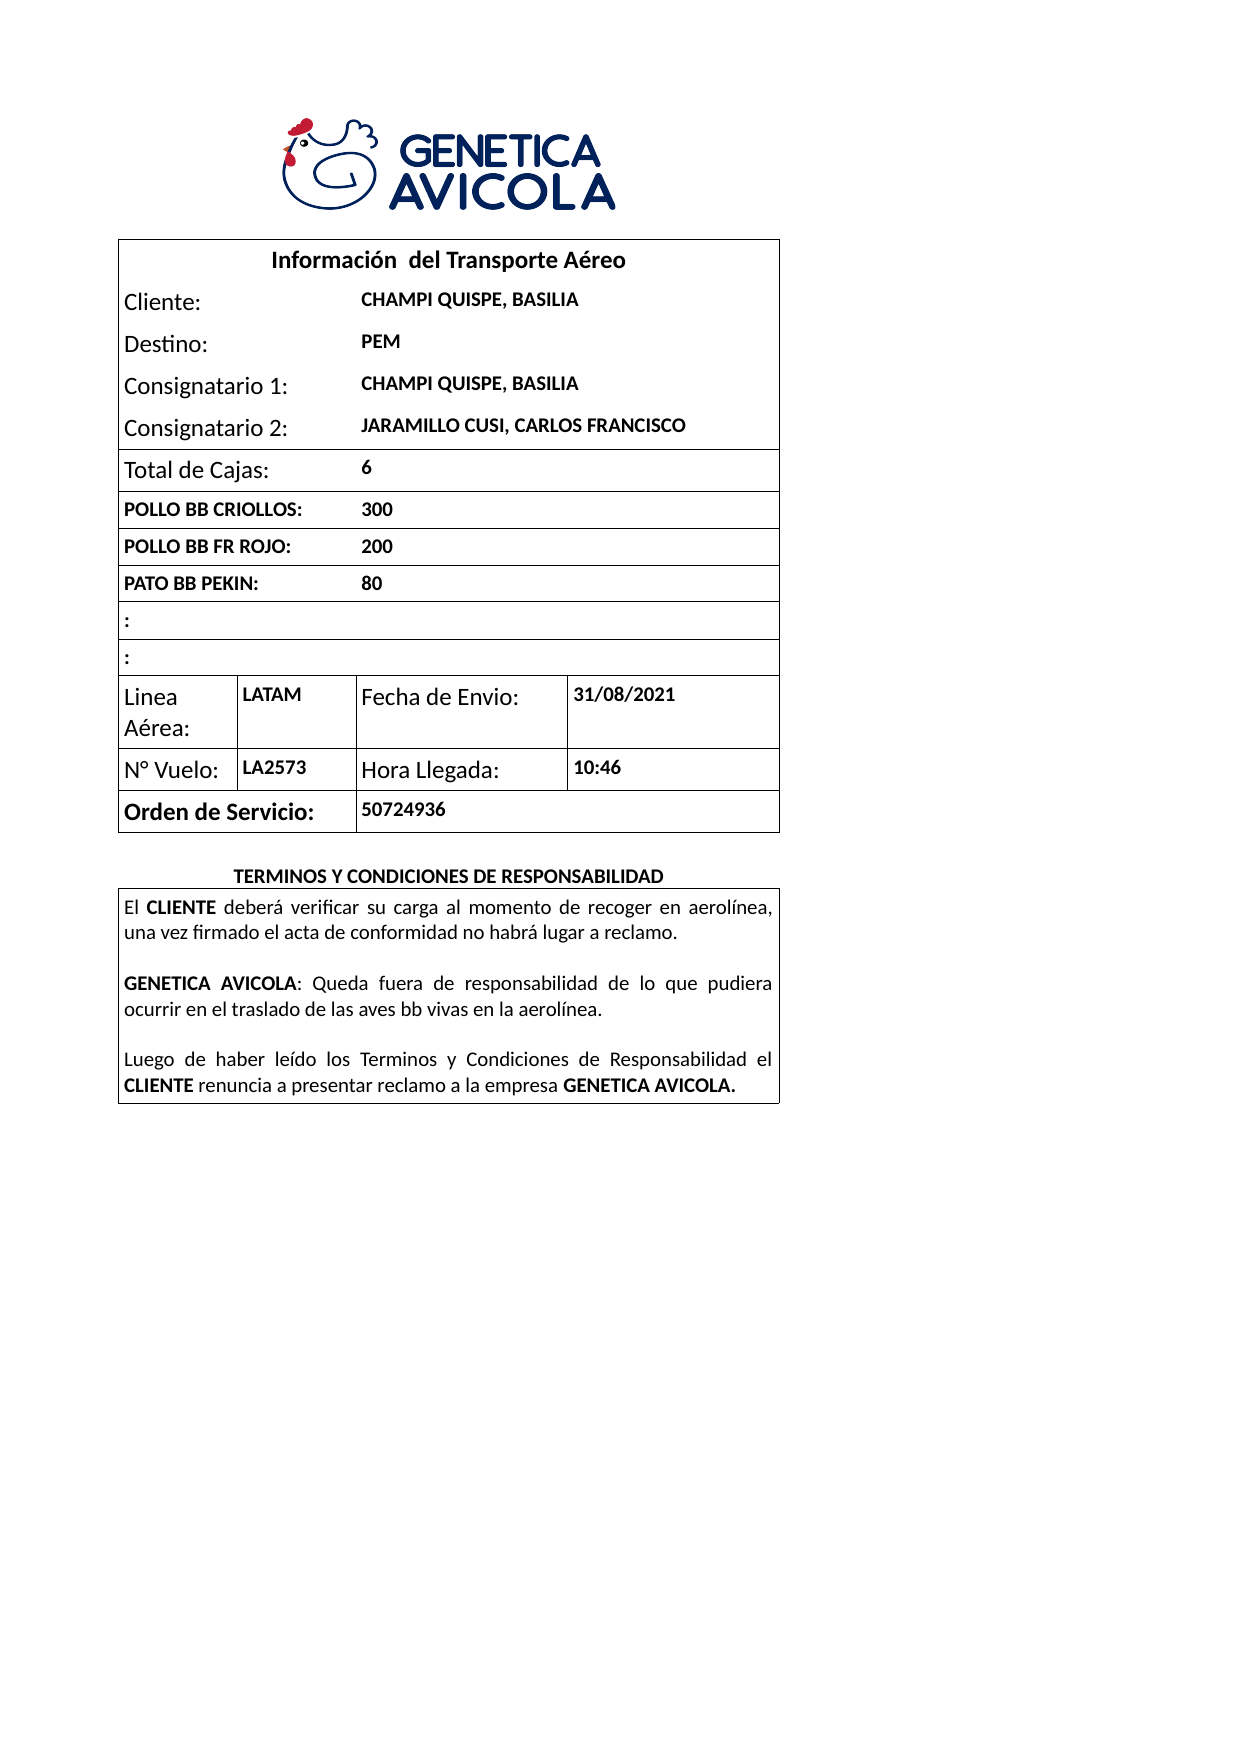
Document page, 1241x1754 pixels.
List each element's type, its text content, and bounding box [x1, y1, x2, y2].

table_cell Destino: [119, 323, 356, 364]
table_cell Orden de Servicio: [119, 791, 356, 832]
table_cell Consignatario 2: [119, 406, 356, 448]
table_cell Consignatario 1: [119, 365, 356, 406]
table_cell 200 [356, 529, 779, 564]
table_cell : [119, 640, 356, 675]
table_cell CHAMPI QUISPE, BASILIA [356, 365, 779, 406]
table_cell TERMINOS Y CONDICIONES DE RESPONSABILIDAD [118, 833, 779, 888]
table_cell N° Vuelo: [119, 749, 237, 790]
table_cell 10:46 [568, 749, 779, 790]
table_cell PEM [356, 323, 779, 364]
table_cell POLLO BB FR ROJO: [119, 529, 356, 564]
table_cell [356, 640, 779, 675]
table_cell : [119, 602, 356, 638]
picture [282, 118, 616, 210]
table_cell Fecha de Envio: [357, 676, 567, 748]
table_cell Cliente: [119, 281, 356, 322]
table_cell POLLO BB CRIOLLOS: [119, 492, 356, 527]
table_header Información del Transporte Aéreo [119, 240, 779, 281]
table_cell Hora Llegada: [357, 749, 567, 790]
table_cell 6 [356, 450, 779, 491]
table_cell LATAM [238, 676, 356, 748]
table_cell 300 [356, 492, 779, 527]
table_cell 31/08/2021 [568, 676, 779, 748]
table_cell Linea Aérea: [119, 676, 237, 748]
table_cell PATO BB PEKIN: [119, 566, 356, 601]
table_cell Total de Cajas: [119, 450, 356, 491]
table_cell LA2573 [238, 749, 356, 790]
table_cell [356, 602, 779, 638]
table_cell CHAMPI QUISPE, BASILIA [356, 281, 779, 322]
table_cell El CLIENTE deberá verificar su carga al momento de recoger en aerolínea, una vez firmado el acta de conformidad no habrá lugar a reclamo. GENETICA AVICOLA: Queda fuera de responsabilidad de lo que pudiera ocurrir en el traslado de las aves bb vivas en la aerolínea. Luego de haber leído los Terminos y Condiciones de Responsabilidad el CLIENTE renuncia a presentar reclamo a la empresa GENETICA AVICOLA. [119, 889, 779, 1103]
table_cell JARAMILLO CUSI, CARLOS FRANCISCO [356, 406, 779, 448]
table_cell 80 [356, 566, 779, 601]
table_cell 50724936 [357, 791, 779, 832]
